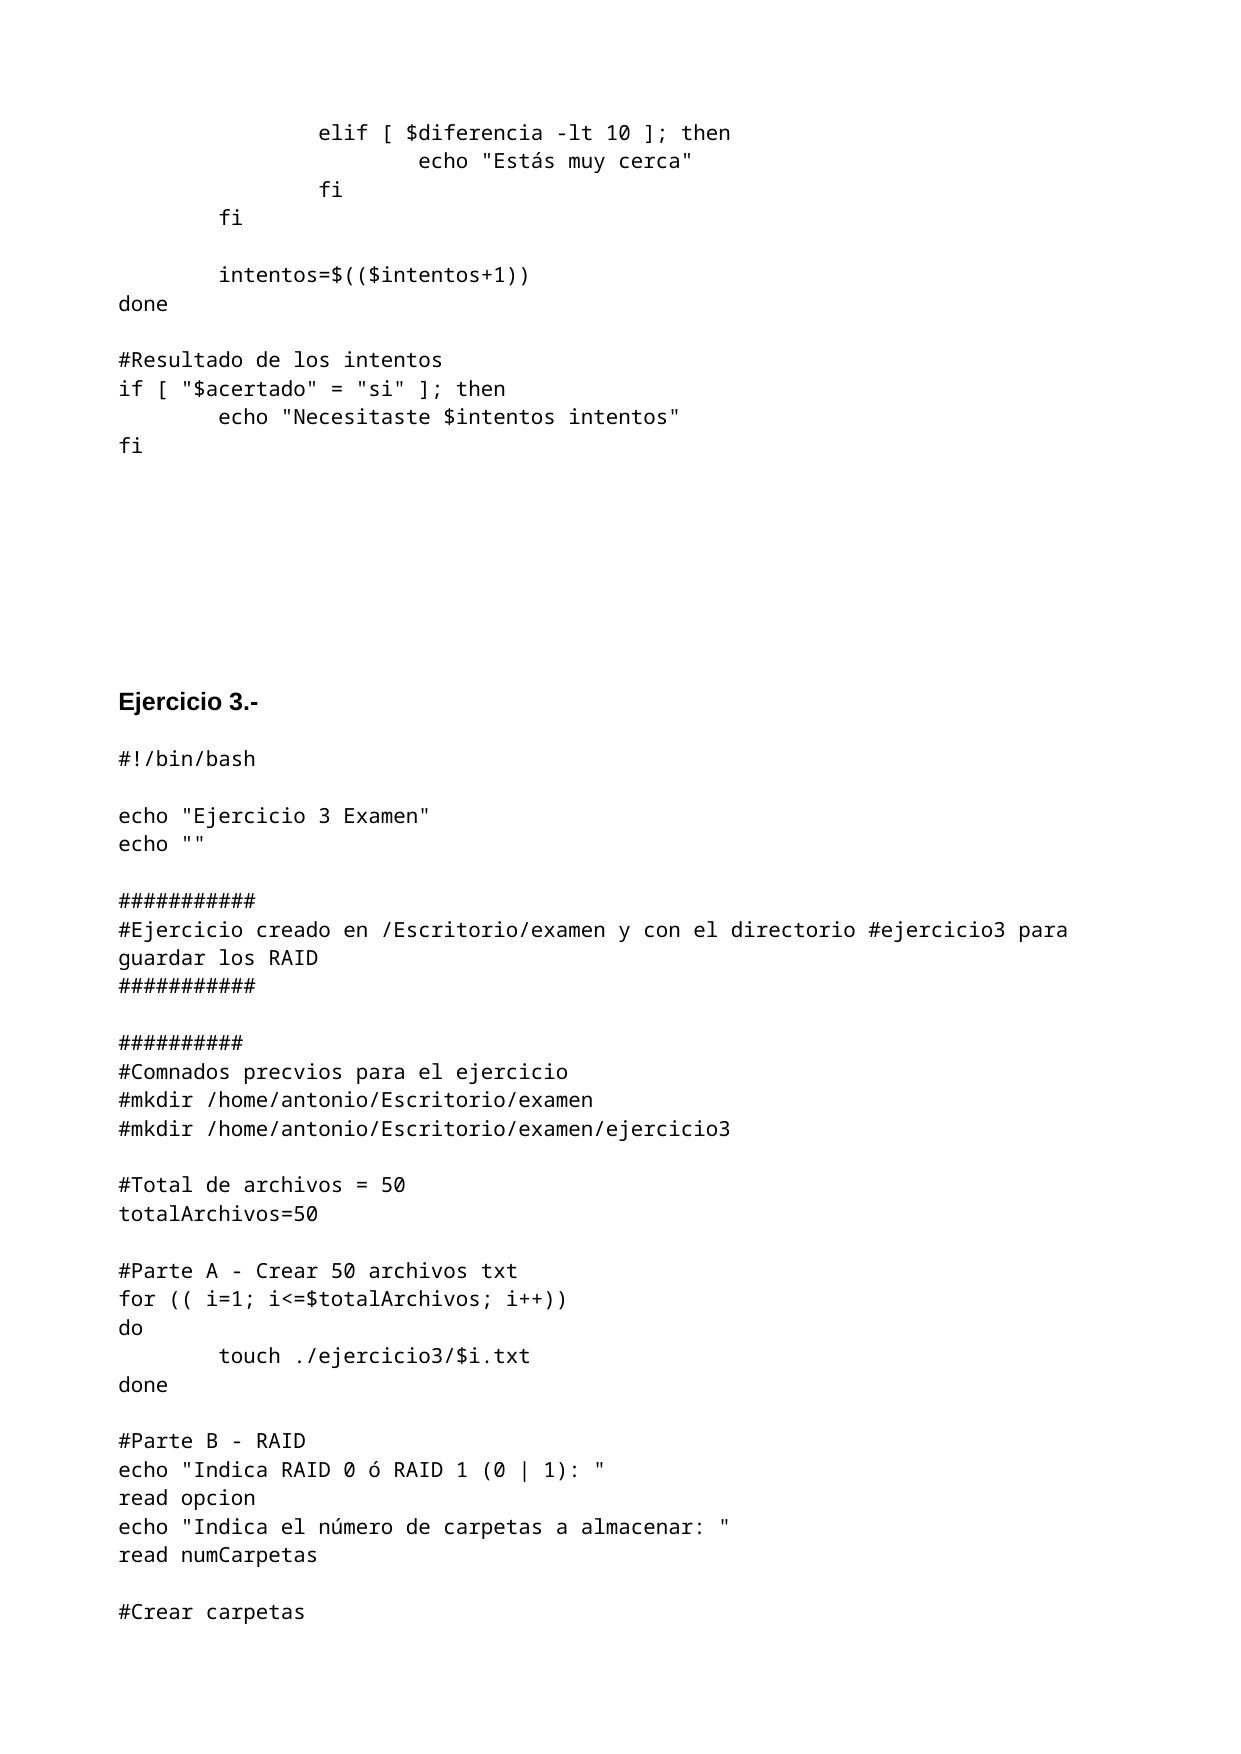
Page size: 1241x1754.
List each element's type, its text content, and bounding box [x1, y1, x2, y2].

text echo "Estás muy cerca" [118, 147, 1122, 175]
text #mkdir /home/antonio/Escritorio/examen/ejercicio3 [118, 1114, 1122, 1142]
text done [118, 1370, 1122, 1398]
text #Crear carpetas [118, 1597, 1122, 1626]
text #Comnados precvios para el ejercicio [118, 1057, 1122, 1085]
text Ejercicio 3.- [118, 687, 1122, 716]
text touch ./ejercicio3/$i.txt [118, 1341, 1122, 1370]
text echo "Indica el número de carpetas a almacenar: " [118, 1512, 1122, 1540]
text #mkdir /home/antonio/Escritorio/examen [118, 1085, 1122, 1114]
text #Parte A - Crear 50 archivos txt [118, 1256, 1122, 1284]
text for (( i=1; i<=$totalArchivos; i++)) [118, 1284, 1122, 1313]
text elif [ $diferencia -lt 10 ]; then [118, 118, 1122, 147]
text fi [118, 431, 1122, 459]
text done [118, 289, 1122, 317]
text #!/bin/bash [118, 744, 1122, 772]
text do [118, 1313, 1122, 1341]
text echo "Necesitaste $intentos intentos" [118, 402, 1122, 431]
text echo "Ejercicio 3 Examen" [118, 801, 1122, 829]
text totalArchivos=50 [118, 1199, 1122, 1227]
text ########## [118, 1028, 1122, 1057]
text #Ejercicio creado en /Escritorio/examen y con el directorio #ejercicio3 para guardar los RAID [118, 915, 1122, 972]
text echo "Indica RAID 0 ó RAID 1 (0 | 1): " [118, 1455, 1122, 1483]
text fi [118, 175, 1122, 203]
text ########### [118, 972, 1122, 1000]
text echo "" [118, 829, 1122, 858]
text read opcion [118, 1483, 1122, 1512]
text #Parte B - RAID [118, 1427, 1122, 1455]
text #Resultado de los intentos [118, 346, 1122, 374]
text if [ "$acertado" = "si" ]; then [118, 374, 1122, 402]
text fi [118, 203, 1122, 232]
text ########### [118, 886, 1122, 915]
text intentos=$(($intentos+1)) [118, 260, 1122, 289]
text read numCarpetas [118, 1540, 1122, 1569]
text #Total de archivos = 50 [118, 1171, 1122, 1199]
